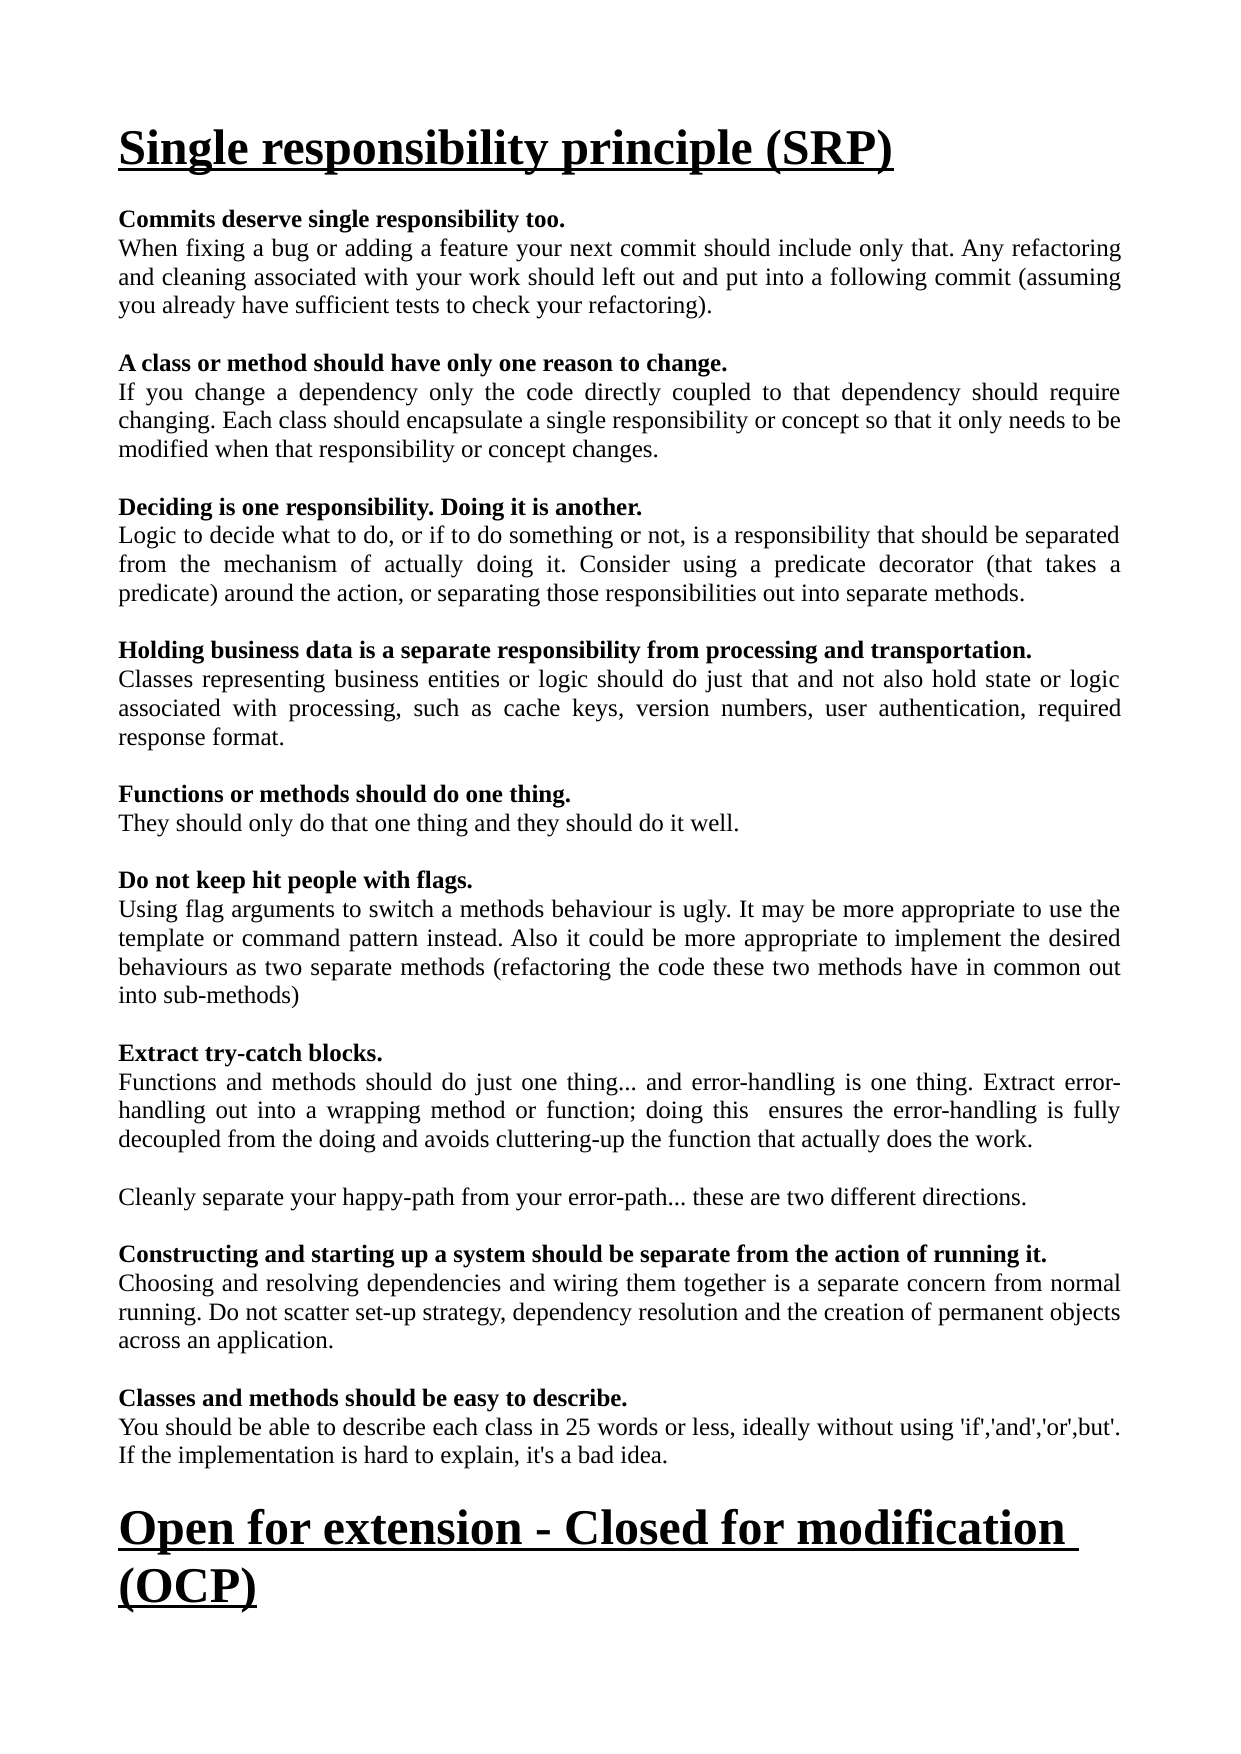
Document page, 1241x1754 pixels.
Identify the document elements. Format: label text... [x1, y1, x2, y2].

text Do not keep hit people with flags. [118, 866, 1122, 894]
text Choosing and resolving dependencies and wiring them together is a separate concern from normal running. Do not scatter set-up strategy, dependency resolution and the creation of permanent objects across an application. [118, 1268, 1122, 1354]
text Extract try-catch blocks. [118, 1038, 1122, 1067]
text Classes representing business entities or logic should do just that and not also hold state or logic associated with processing, such as cache keys, version numbers, user authentication, required response format. [118, 664, 1122, 751]
text When fixing a bug or adding a feature your next commit should include only that. Any refactoring and cleaning associated with your work should left out and put into a following commit (assuming you already have sufficient tests to check your refactoring). [118, 233, 1122, 319]
text Commits deserve single responsibility too. [118, 204, 1122, 233]
text Logic to decide what to do, or if to do something or not, is a responsibility that should be separated from the mechanism of actually doing it. Consider using a predicate decorator (that takes a predicate) around the action, or separating those responsibilities out into separate methods. [118, 521, 1122, 607]
text Functions or methods should do one thing. [118, 779, 1122, 808]
text Deciding is one responsibility. Doing it is another. [118, 492, 1122, 521]
text They should only do that one thing and they should do it well. [118, 808, 1122, 837]
text Classes and methods should be easy to describe. [118, 1383, 1122, 1412]
text Cleanly separate your happy-path from your error-path... these are two different directions. [118, 1182, 1122, 1211]
text Functions and methods should do just one thing... and error-handling is one thing. Extract error-handling out into a wrapping method or function; doing this ensures the error-handling is fully decoupled from the doing and avoids cluttering-up the function that actually does the work. [118, 1067, 1122, 1153]
text Using flag arguments to switch a methods behaviour is ugly. It may be more appropriate to use the template or command pattern instead. Also it could be more appropriate to implement the desired behaviours as two separate methods (refactoring the code these two methods have in common out into sub-methods) [118, 894, 1122, 1009]
text Holding business data is a separate responsibility from processing and transportation. [118, 636, 1122, 664]
text If you change a dependency only the code directly coupled to that dependency should require changing. Each class should encapsulate a single responsibility or concept so that it only needs to be modified when that responsibility or concept changes. [118, 377, 1122, 463]
text You should be able to describe each class in 25 words or less, ideally without using 'if','and','or',but'. If the implementation is hard to explain, it's a bad idea. [118, 1412, 1122, 1469]
text Open for extension - Closed for modification (OCP) [118, 1498, 1122, 1613]
text Constructing and starting up a system should be separate from the action of running it. [118, 1239, 1122, 1268]
text A class or method should have only one reason to change. [118, 348, 1122, 377]
text Single responsibility principle (SRP) [118, 118, 1122, 176]
